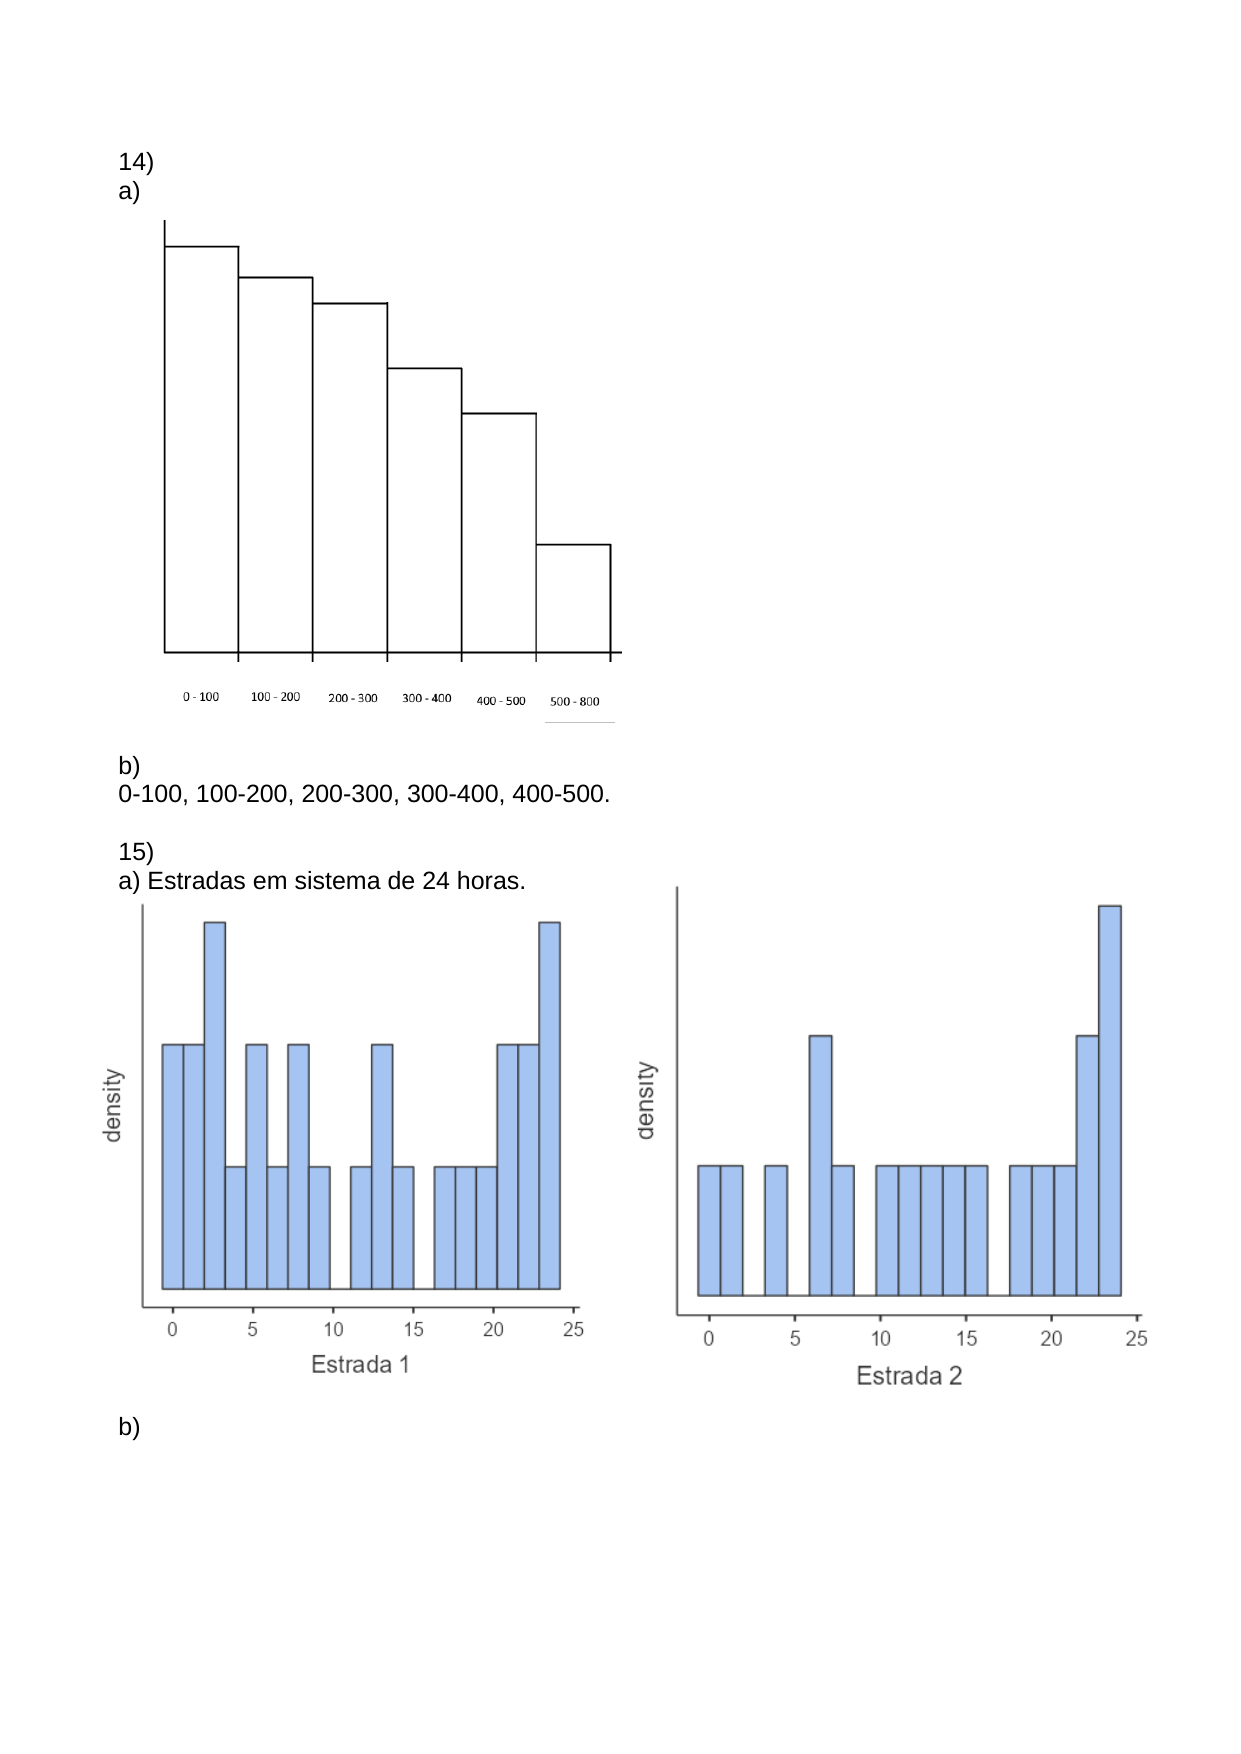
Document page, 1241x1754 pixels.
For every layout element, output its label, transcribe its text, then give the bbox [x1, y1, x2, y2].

picture [66, 894, 635, 1394]
text a) Estradas em sistema de 24 horas. [118, 866, 1122, 894]
picture [637, 872, 1162, 1401]
text 14) [118, 147, 1122, 176]
picture [117, 220, 672, 727]
text 15) [118, 837, 1122, 866]
text b) [118, 1354, 1122, 1441]
text b) [118, 751, 1122, 779]
text a) [118, 176, 1122, 204]
text 0-100, 100-200, 200-300, 300-400, 400-500. [118, 779, 1122, 808]
